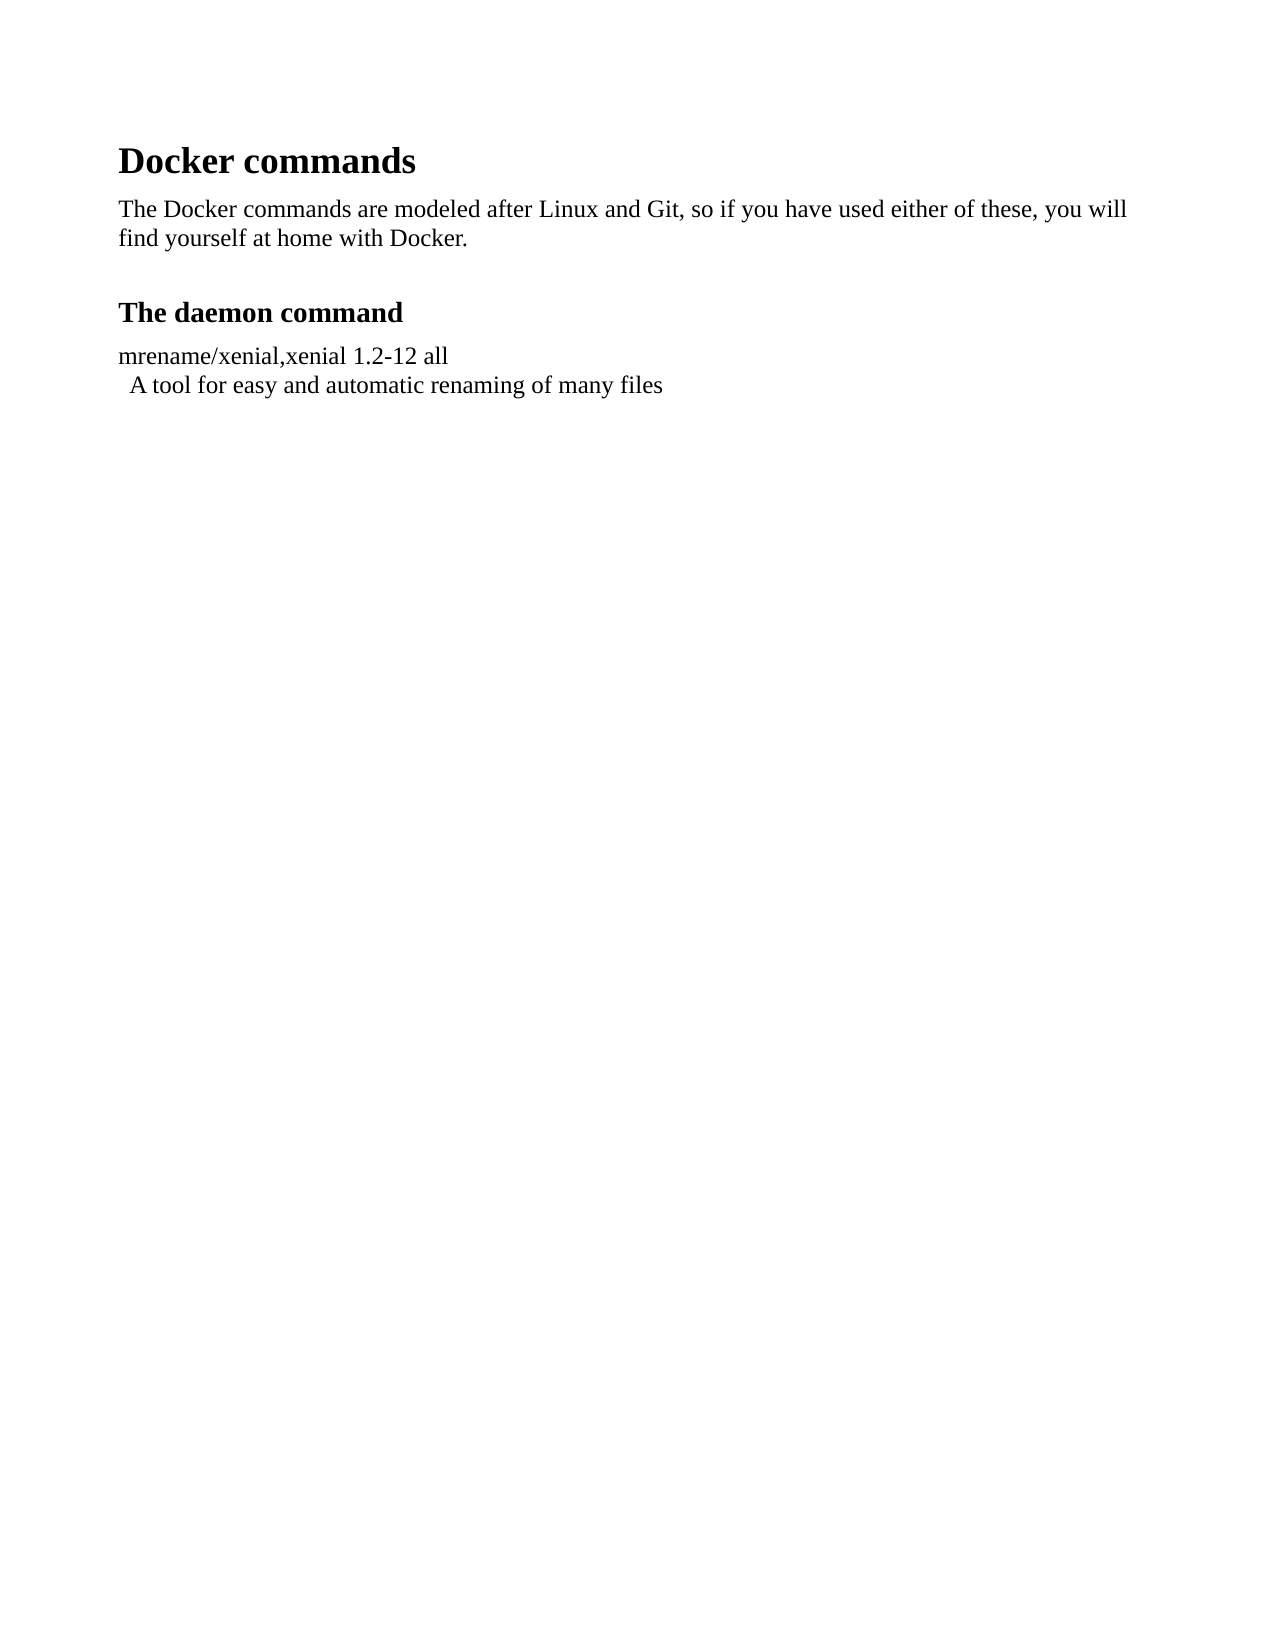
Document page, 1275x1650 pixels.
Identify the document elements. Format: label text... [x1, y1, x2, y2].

text A tool for easy and automatic renaming of many files [118, 370, 1157, 399]
subtitle The daemon command [118, 295, 1157, 329]
subtitle Docker commands [118, 139, 1157, 182]
text The Docker commands are modeled after Linux and Git, so if you have used either of these, you will find yourself at home with Docker. [118, 194, 1157, 252]
text mrename/xenial,xenial 1.2-12 all [118, 341, 1157, 370]
